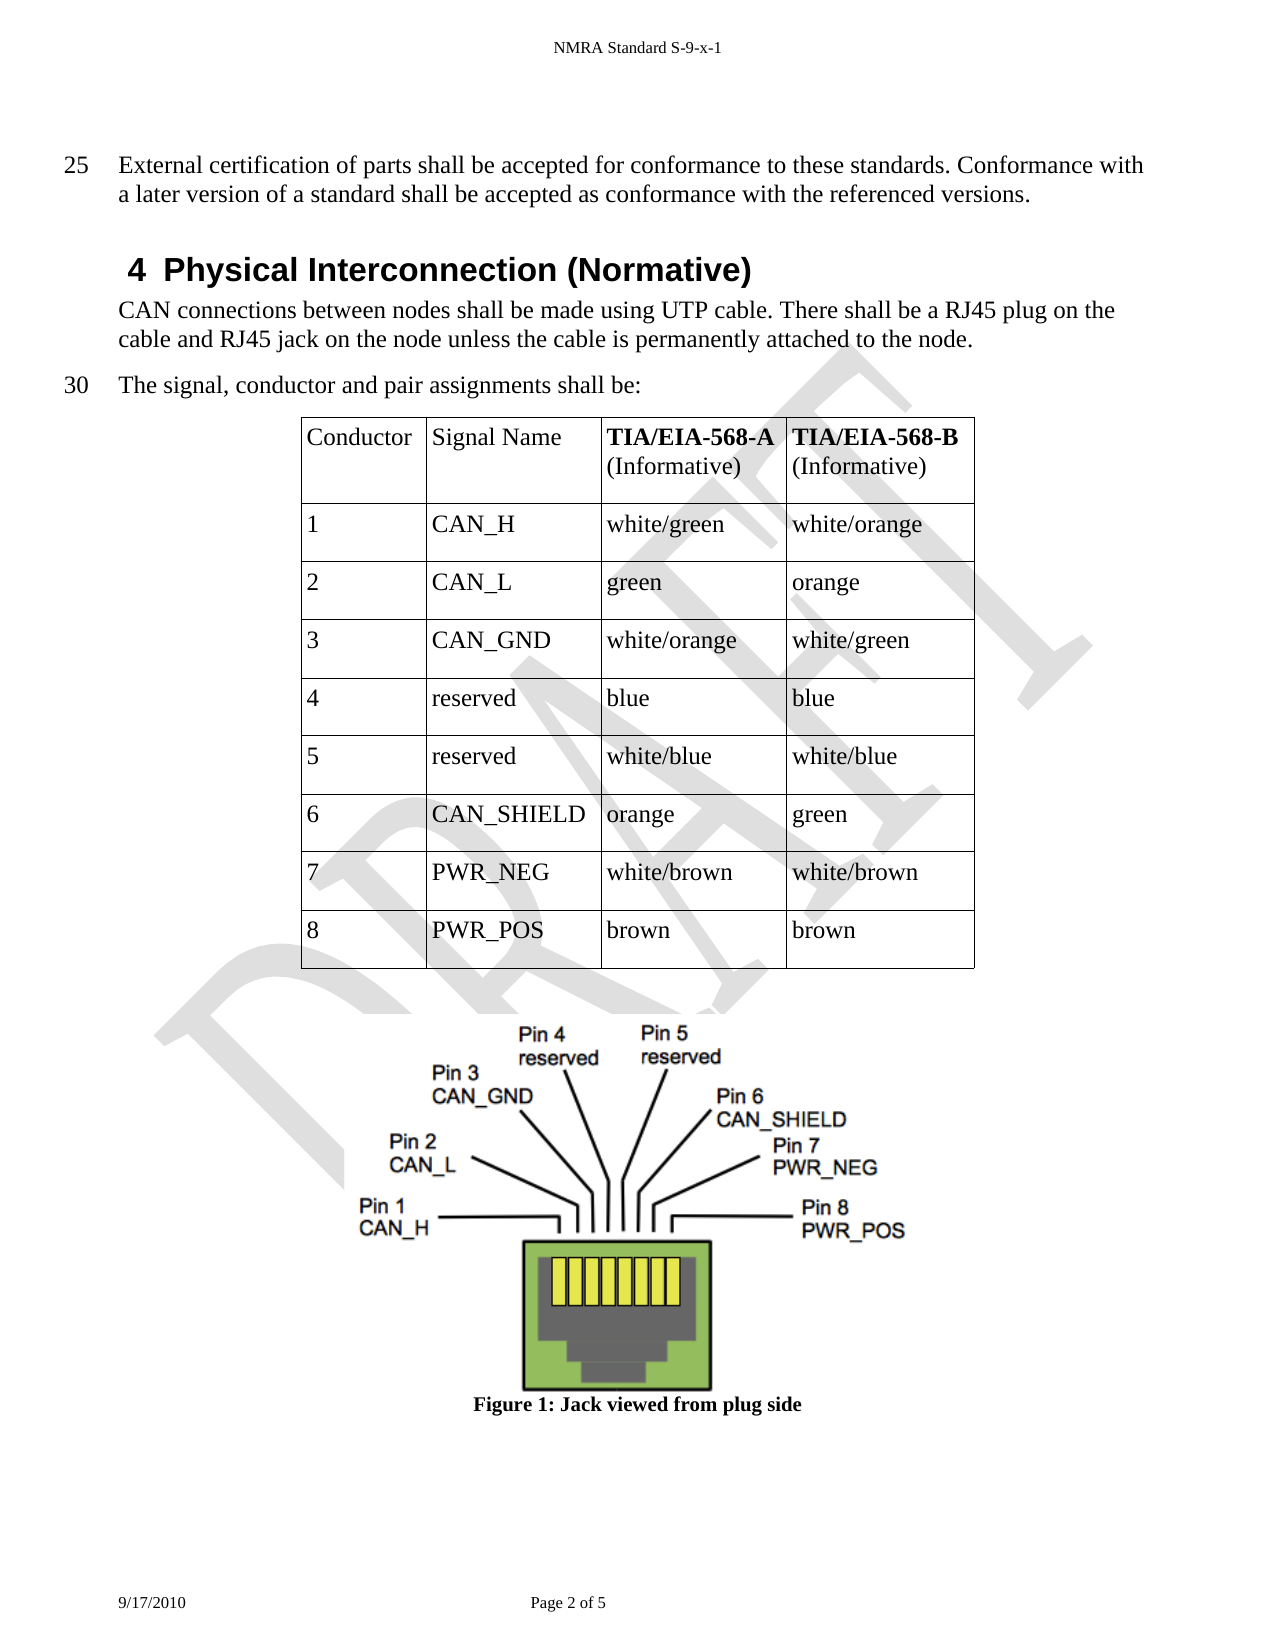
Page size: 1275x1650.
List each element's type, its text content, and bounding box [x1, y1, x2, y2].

table_cell CAN_L [427, 562, 601, 619]
table_cell white/blue [787, 736, 853, 793]
table_cell [665, 562, 786, 619]
subtitle Physical Interconnection (Normative) [118, 250, 1157, 289]
table_cell 3 [302, 620, 426, 677]
table_cell CAN_H [427, 504, 601, 561]
table_cell orange [611, 795, 701, 851]
table_cell white/brown [787, 869, 816, 909]
table_cell white/brown [670, 852, 786, 909]
table_cell white/brown [821, 852, 974, 909]
table_header Signal Name [427, 418, 601, 503]
table_cell [570, 736, 601, 780]
table_cell white/blue [602, 741, 678, 793]
text The signal, conductor and pair assignments shall be: [118, 370, 818, 399]
table_cell orange [737, 795, 786, 828]
table_cell [366, 852, 426, 909]
table_header TIA/EIA-568-A (Informative) [757, 440, 786, 503]
table_cell 6 [302, 795, 426, 851]
table_cell green [602, 562, 679, 619]
table_cell CAN_SHIELD [427, 795, 601, 851]
table_header TIA/EIA-568-B (Informative) [787, 433, 864, 503]
table_cell blue [602, 679, 786, 735]
table_cell [566, 679, 601, 703]
table_cell 8 [302, 911, 426, 967]
table_cell PWR_NEG [506, 852, 601, 909]
table_cell reserved [427, 736, 590, 793]
table_cell 4 [302, 679, 426, 735]
table_cell PWR_POS [540, 911, 601, 967]
table_header TIA/EIA-568-B (Informative) [822, 418, 974, 503]
table_header Conductor [302, 418, 426, 503]
text [828, 374, 888, 399]
table_cell white/orange [602, 620, 737, 677]
text CAN connections between nodes shall be made using UTP cable. There shall be a RJ45 plug on the cable and RJ45 jack on the node unless the cable is permanently attached to the node. [118, 295, 1157, 352]
table_cell orange [787, 562, 974, 619]
table_cell [547, 703, 593, 735]
table_cell [889, 795, 974, 851]
table_cell white/green [666, 504, 786, 561]
table_cell 2 [302, 562, 426, 619]
table_cell 7 [302, 852, 372, 909]
table_cell 5 [302, 736, 426, 793]
table_cell reserved [427, 679, 550, 735]
table_cell white/brown [602, 852, 669, 909]
text [878, 370, 1157, 399]
table_cell white/orange [723, 620, 786, 675]
table_cell CAN_GND [427, 620, 601, 677]
table_cell brown [602, 911, 709, 967]
table_cell PWR_NEG [427, 852, 510, 909]
table_cell blue [799, 679, 974, 735]
picture [344, 1014, 931, 1393]
table_cell orange [602, 811, 630, 851]
table_cell white/blue [839, 736, 974, 793]
table_cell white/orange [787, 504, 922, 561]
table_cell white/green [825, 620, 974, 677]
table_cell white/green [816, 655, 865, 677]
table_cell [692, 911, 786, 967]
table_cell orange [698, 825, 761, 851]
table_cell 1 [302, 504, 426, 561]
text External certification of parts shall be accepted for conformance to these standards. Conformance with a later version of a standard shall be accepted as conformance with the referenced versions. [118, 150, 1157, 207]
table_cell brown [787, 911, 974, 967]
text Figure 1: Jack viewed from plug side [344, 1393, 931, 1416]
table_cell white/blue [650, 736, 786, 793]
table_header TIA/EIA-568-A (Informative) [602, 418, 770, 503]
table_cell white/green [602, 504, 684, 561]
table_cell white/orange [908, 504, 974, 561]
table_cell green [787, 795, 882, 851]
table_cell white/green [787, 620, 818, 666]
table_cell PWR_POS [427, 911, 515, 967]
